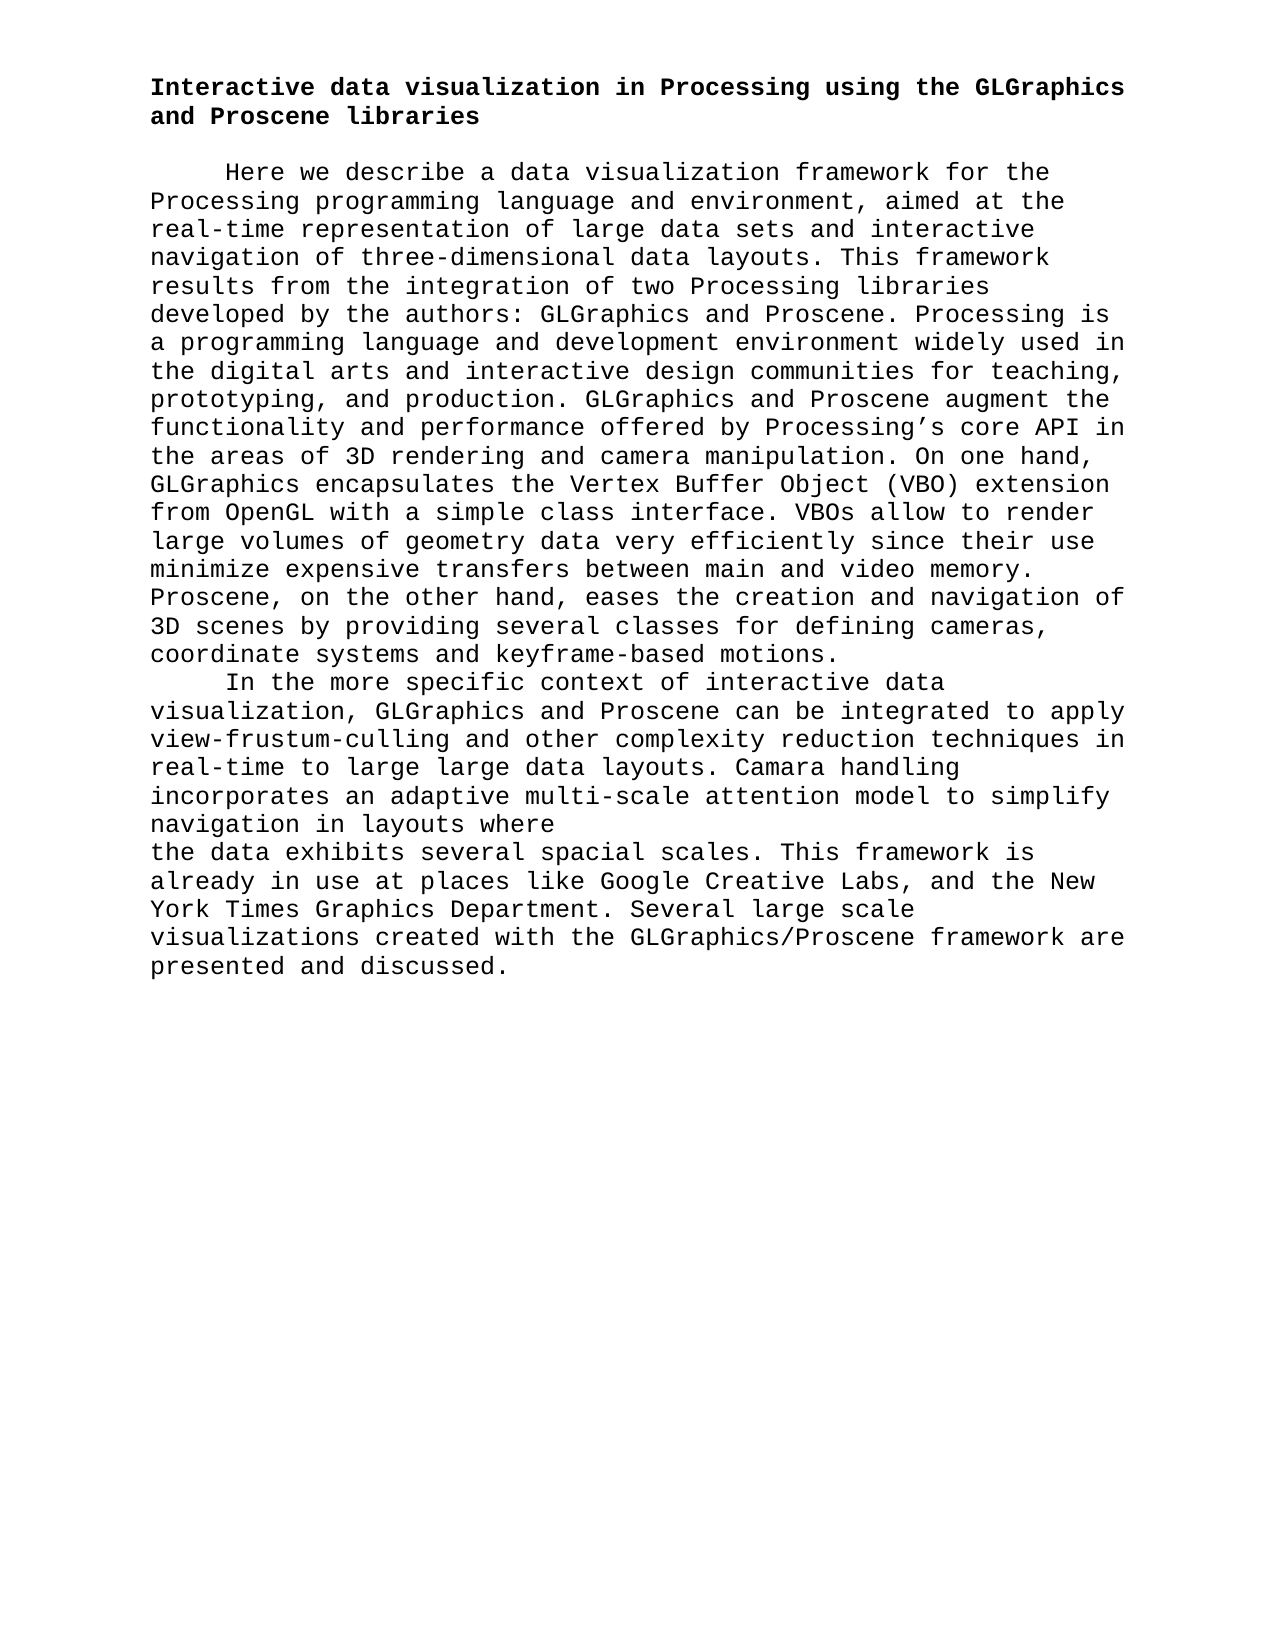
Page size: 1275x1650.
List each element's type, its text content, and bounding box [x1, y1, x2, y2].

text the data exhibits several spacial scales. This framework is already in use at places like Google Creative Labs, and the New York Times Graphics Department. Several large scale visualizations created with the GLGraphics/Proscene framework are presented and discussed. [150, 840, 1125, 982]
text Here we describe a data visualization framework for the Processing programming language and environment, aimed at the real-time representation of large data sets and interactive navigation of three-dimensional data layouts. This framework results from the integration of two Processing libraries developed by the authors: GLGraphics and Proscene. Processing is a programming language and development environment widely used in the digital arts and interactive design communities for teaching, prototyping, and production. GLGraphics and Proscene augment the functionality and performance offered by Processing’s core API in the areas of 3D rendering and camera manipulation. On one hand, GLGraphics encapsulates the Vertex Buffer Object (VBO) extension from OpenGL with a simple class interface. VBOs allow to render large volumes of geometry data very efficiently since their use minimize expensive transfers between main and video memory. Proscene, on the other hand, eases the creation and navigation of 3D scenes by providing several classes for defining cameras, coordinate systems and keyframe-based motions. [150, 160, 1125, 670]
text Interactive data visualization in Processing using the GLGraphics and Proscene libraries [150, 75, 1125, 132]
text In the more specific context of interactive data visualization, GLGraphics and Proscene can be integrated to apply view-frustum-culling and other complexity reduction techniques in real-time to large large data layouts. Camara handling incorporates an adaptive multi-scale attention model to simplify navigation in layouts where [150, 670, 1125, 840]
